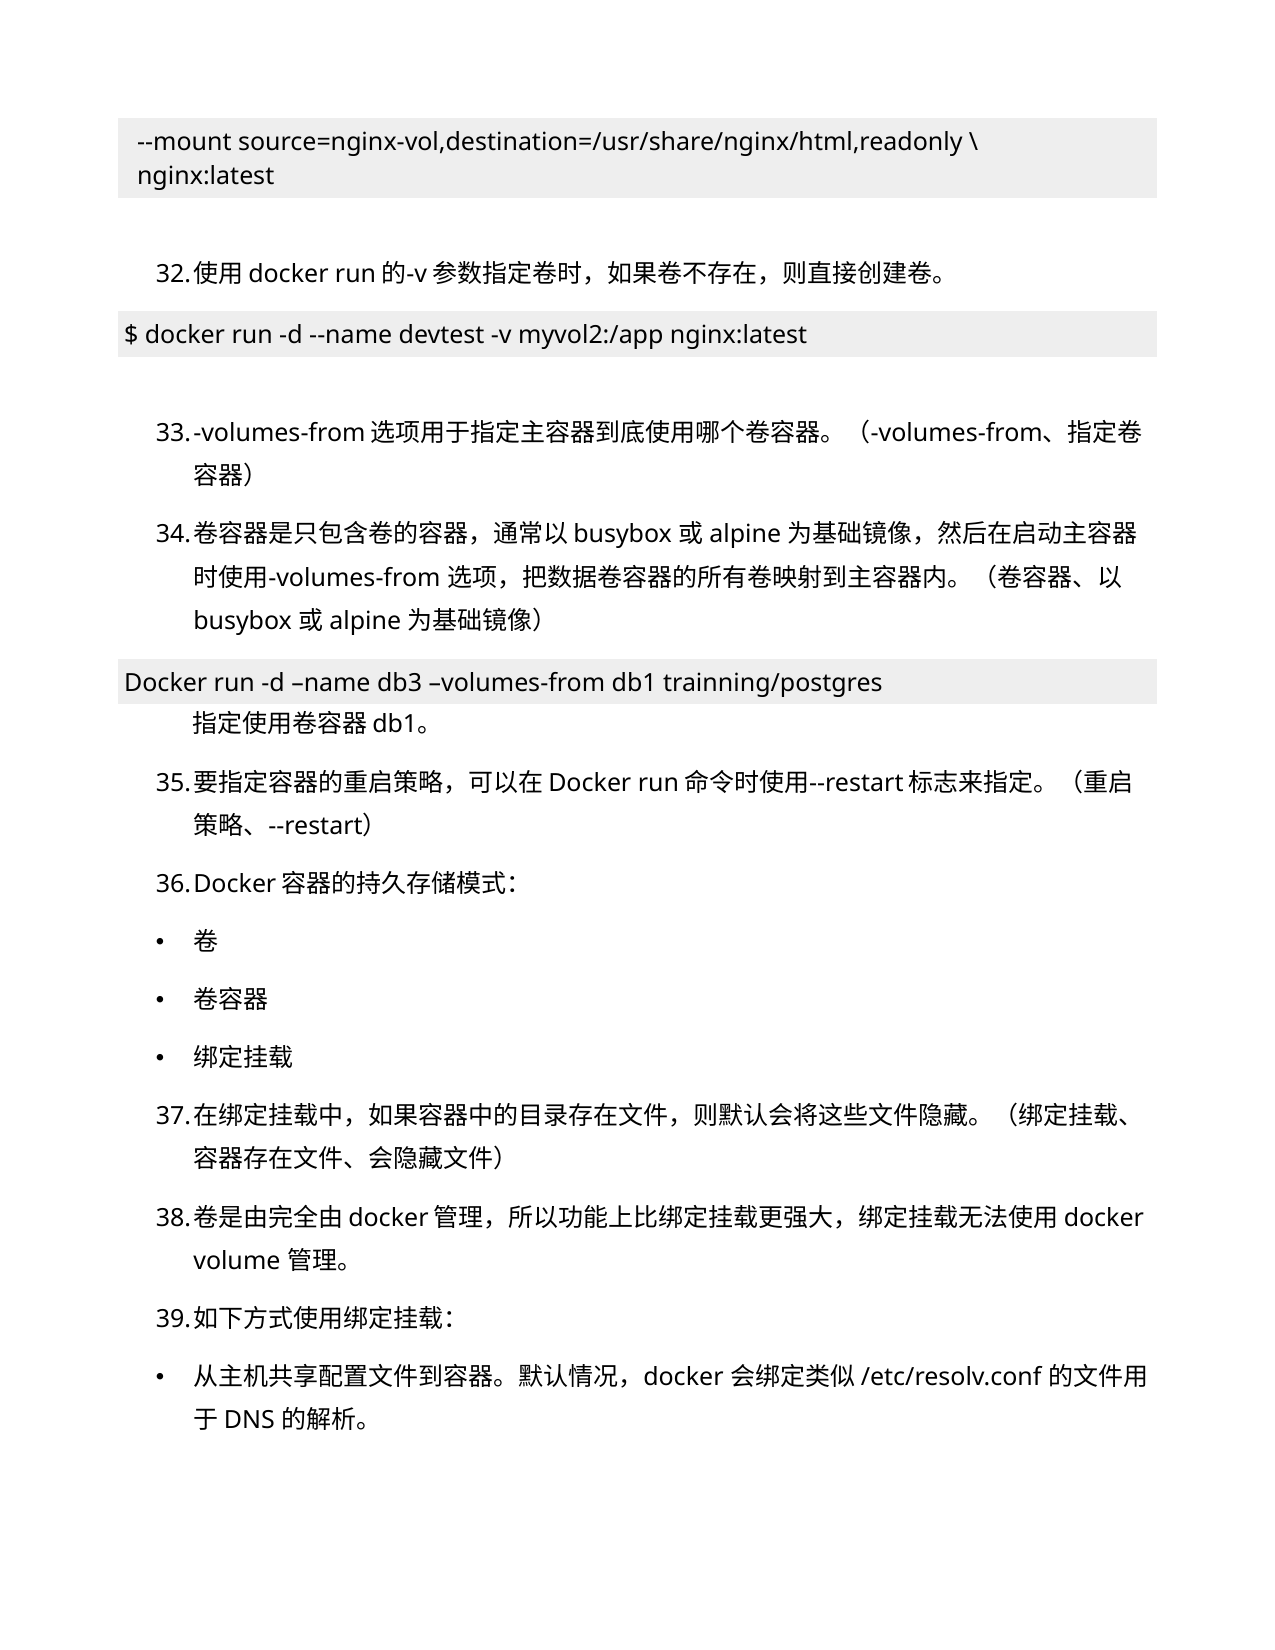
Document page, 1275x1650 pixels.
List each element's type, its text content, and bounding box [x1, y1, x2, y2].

table_header Docker run -d –name db3 –volumes-from db1 trainning/postgres [118, 659, 1157, 704]
list 卷容器 [156, 979, 1157, 1016]
list 如下方式使用绑定挂载： [156, 1298, 1157, 1335]
list -volumes-from选项用于指定主容器到底使用哪个卷容器。（-volumes-from、指定卷容器） [156, 412, 1157, 492]
table_header --mount source=nginx-vol,destination=/usr/share/nginx/html,readonly \ nginx:latest [118, 118, 1157, 198]
list 卷容器是只包含卷的容器，通常以busybox 或 alpine 为基础镜像，然后在启动主容器时使用-volumes-from 选项，把数据卷容器的所有卷映射到主容器内。（卷容器、以busybox 或 alpine 为基础镜像） [156, 513, 1157, 637]
table_header $ docker run -d --name devtest -v myvol2:/app nginx:latest [118, 311, 1157, 357]
list 要指定容器的重启策略，可以在Docker run命令时使用--restart标志来指定。（重启策略、--restart） [156, 762, 1157, 842]
list 使用docker run的-v参数指定卷时，如果卷不存在，则直接创建卷。 [156, 253, 1157, 289]
list 绑定挂载 [156, 1037, 1157, 1074]
list 卷 [156, 921, 1157, 958]
list 卷是由完全由docker管理，所以功能上比绑定挂载更强大，绑定挂载无法使用docker volume 管理。 [156, 1197, 1157, 1277]
text 指定使用卷容器db1。 [118, 704, 1157, 740]
list Docker容器的持久存储模式： [156, 863, 1157, 900]
list 在绑定挂载中，如果容器中的目录存在文件，则默认会将这些文件隐藏。（绑定挂载、容器存在文件、会隐藏文件） [156, 1096, 1157, 1175]
list 从主机共享配置文件到容器。默认情况，docker 会绑定类似 /etc/resolv.conf 的文件用于 DNS 的解析。 [156, 1356, 1157, 1436]
